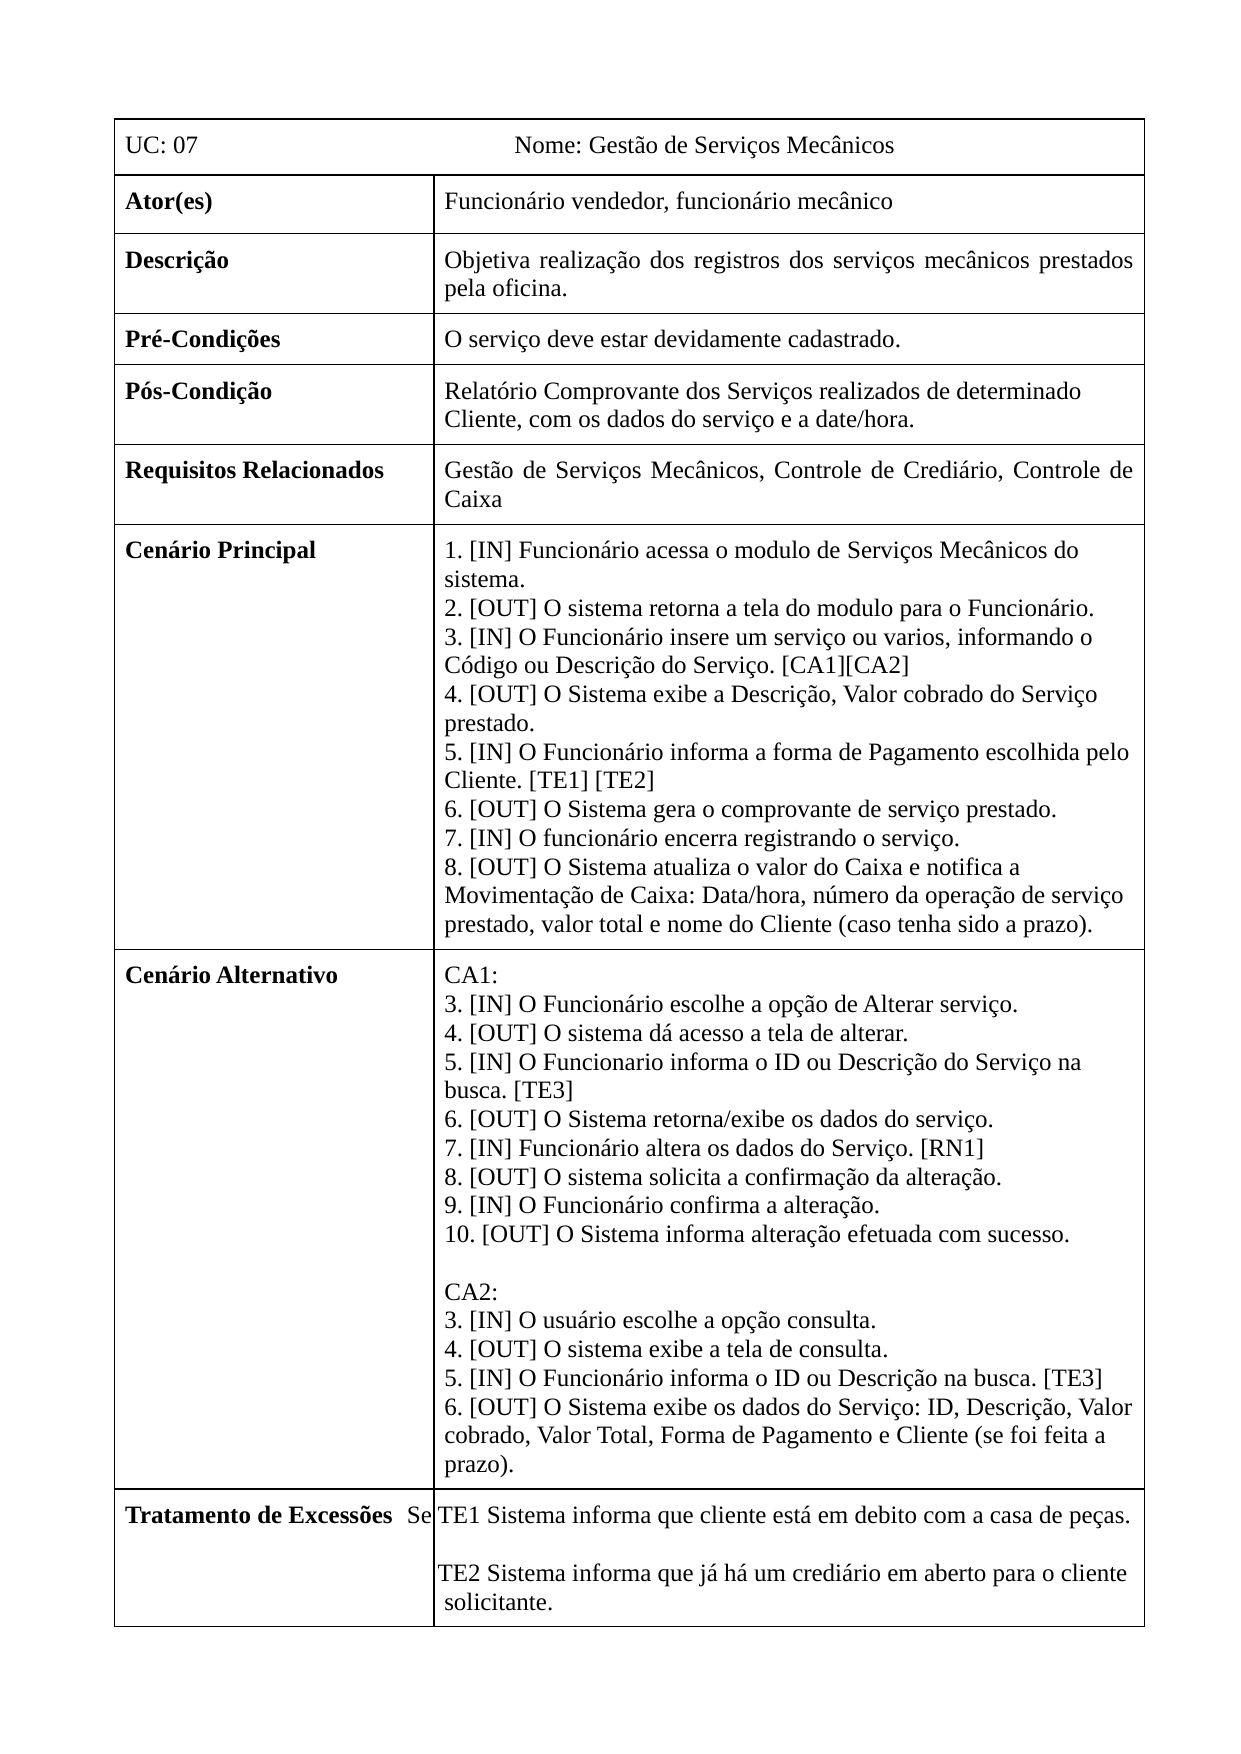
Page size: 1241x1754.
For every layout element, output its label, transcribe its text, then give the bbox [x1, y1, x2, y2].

table_cell Pós-Condição [115, 365, 433, 444]
table_cell CA1: 3. [IN] O Funcionário escolhe a opção de Alterar serviço. 4. [OUT] O sistema dá acesso a tela de alterar. 5. [IN] O Funcionario informa o ID ou Descrição do Serviço na busca. [TE3] 6. [OUT] O Sistema retorna/exibe os dados do serviço. 7. [IN] Funcionário altera os dados do Serviço. [RN1] 8. [OUT] O sistema solicita a confirmação da alteração. 9. [IN] O Funcionário confirma a alteração. 10. [OUT] O Sistema informa alteração efetuada com sucesso. CA2: 3. [IN] O usuário escolhe a opção consulta. 4. [OUT] O sistema exibe a tela de consulta. 5. [IN] O Funcionário informa o ID ou Descrição na busca. [TE3] 6. [OUT] O Sistema exibe os dados do Serviço: ID, Descrição, Valor cobrado, Valor Total, Forma de Pagamento e Cliente (se foi feita a prazo). [435, 950, 1144, 1488]
table_cell Funcionário vendedor, funcionário mecânico [435, 176, 1144, 233]
table_cell O serviço deve estar devidamente cadastrado. [435, 314, 1144, 364]
table_cell Tratamento de Excessões [115, 1490, 433, 1626]
table_cell Cenário Alternativo [115, 950, 433, 1488]
table_cell Se TE1 Sistema informa que cliente está em debito com a casa de peças. TE2 Sistema informa que já há um crediário em aberto para o cliente solicitante. TE3 Em caso de buscar um determinado ID o sistema informa emitindo um alerta que não encontrou entrada correspondente à pesquisa. [435, 1490, 1144, 1626]
table_cell 1. [IN] Funcionário acessa o modulo de Serviços Mecânicos do sistema. 2. [OUT] O sistema retorna a tela do modulo para o Funcionário. 3. [IN] O Funcionário insere um serviço ou varios, informando o Código ou Descrição do Serviço. [CA1][CA2] 4. [OUT] O Sistema exibe a Descrição, Valor cobrado do Serviço prestado. 5. [IN] O Funcionário informa a forma de Pagamento escolhida pelo Cliente. [TE1] [TE2] 6. [OUT] O Sistema gera o comprovante de serviço prestado. 7. [IN] O funcionário encerra registrando o serviço. 8. [OUT] O Sistema atualiza o valor do Caixa e notifica a Movimentação de Caixa: Data/hora, número da operação de serviço prestado, valor total e nome do Cliente (caso tenha sido a prazo). [435, 525, 1144, 948]
table_cell Pré-Condições [115, 314, 433, 364]
table_cell Gestão de Serviços Mecânicos, Controle de Crediário, Controle de Caixa [435, 445, 1144, 523]
table_cell Requisitos Relacionados [115, 445, 433, 523]
table_cell Descrição [115, 234, 433, 313]
table_cell Objetiva realização dos registros dos serviços mecânicos prestados pela oficina. [435, 234, 1144, 313]
table_cell Relatório Comprovante dos Serviços realizados de determinado Cliente, com os dados do serviço e a date/hora. [435, 365, 1144, 444]
table_cell Cenário Principal [115, 525, 433, 948]
table_cell Ator(es) [115, 176, 433, 233]
table_header UC: 07 Nome: Gestão de Serviços Mecânicos [115, 120, 1144, 174]
